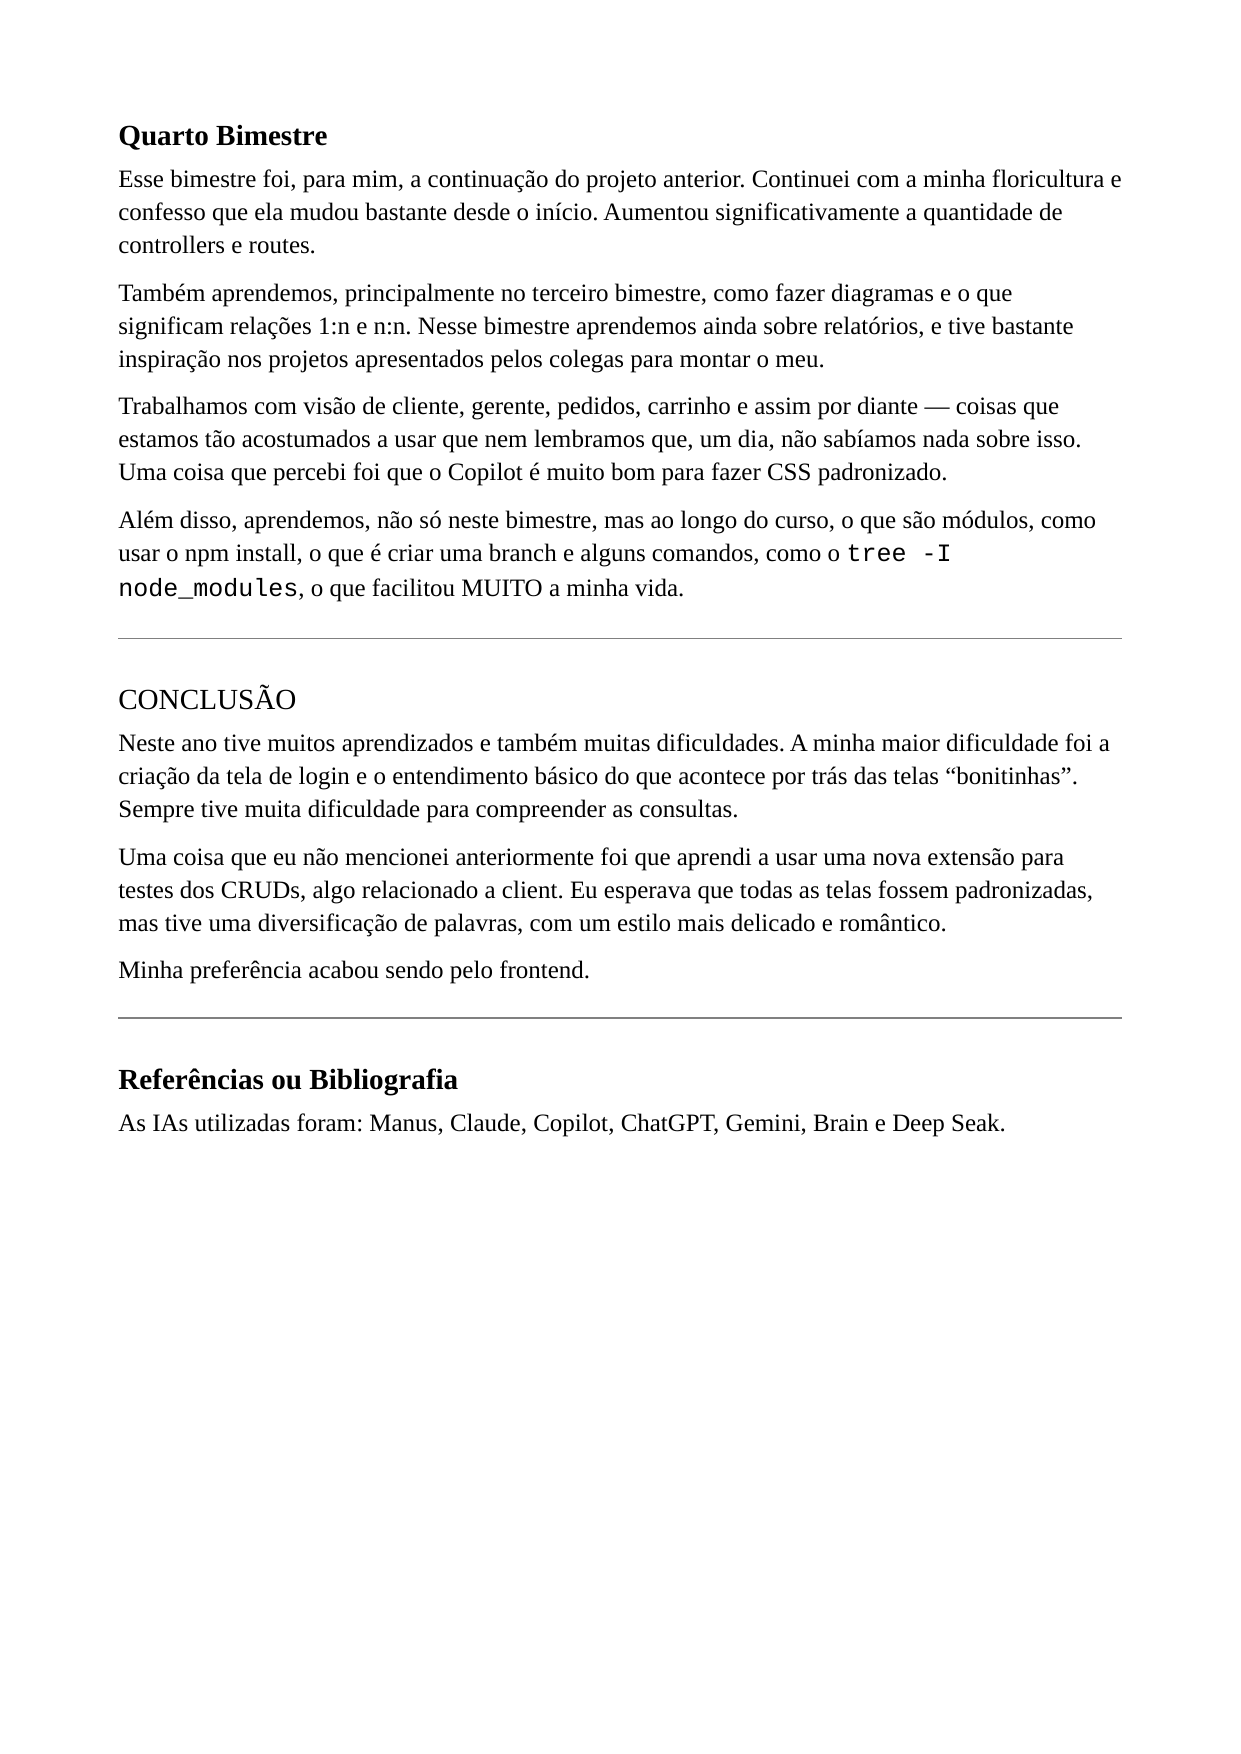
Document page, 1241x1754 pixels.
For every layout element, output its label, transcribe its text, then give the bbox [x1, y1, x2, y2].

text Neste ano tive muitos aprendizados e também muitas dificuldades. A minha maior dificuldade foi a criação da tela de login e o entendimento básico do que acontece por trás das telas “bonitinhas”. Sempre tive muita dificuldade para compreender as consultas. [118, 728, 1122, 823]
text Além disso, aprendemos, não só neste bimestre, mas ao longo do curso, o que são módulos, como usar o npm install, o que é criar uma branch e alguns comandos, como o tree -I node_modules, o que facilitou MUITO a minha vida. [118, 505, 1122, 604]
subtitle Quarto Bimestre [118, 118, 1122, 152]
text As IAs utilizadas foram: Manus, Claude, Copilot, ChatGPT, Gemini, Brain e Deep Seak. [118, 1108, 1122, 1137]
text Esse bimestre foi, para mim, a continuação do projeto anterior. Continuei com a minha floricultura e confesso que ela mudou bastante desde o início. Aumentou significativamente a quantidade de controllers e routes. [118, 164, 1122, 259]
text Também aprendemos, principalmente no terceiro bimestre, como fazer diagramas e o que significam relações 1:n e n:n. Nesse bimestre aprendemos ainda sobre relatórios, e tive bastante inspiração nos projetos apresentados pelos colegas para montar o meu. [118, 278, 1122, 373]
text Uma coisa que eu não mencionei anteriormente foi que aprendi a usar uma nova extensão para testes dos CRUDs, algo relacionado a client. Eu esperava que todas as telas fossem padronizadas, mas tive uma diversificação de palavras, com um estilo mais delicado e romântico. [118, 842, 1122, 937]
subtitle CONCLUSÃO [118, 682, 1122, 716]
subtitle Referências ou Bibliografia [118, 1062, 1122, 1095]
text Minha preferência acabou sendo pelo frontend. [118, 955, 1122, 984]
text Trabalhamos com visão de cliente, gerente, pedidos, carrinho e assim por diante — coisas que estamos tão acostumados a usar que nem lembramos que, um dia, não sabíamos nada sobre isso. Uma coisa que percebi foi que o Copilot é muito bom para fazer CSS padronizado. [118, 391, 1122, 486]
